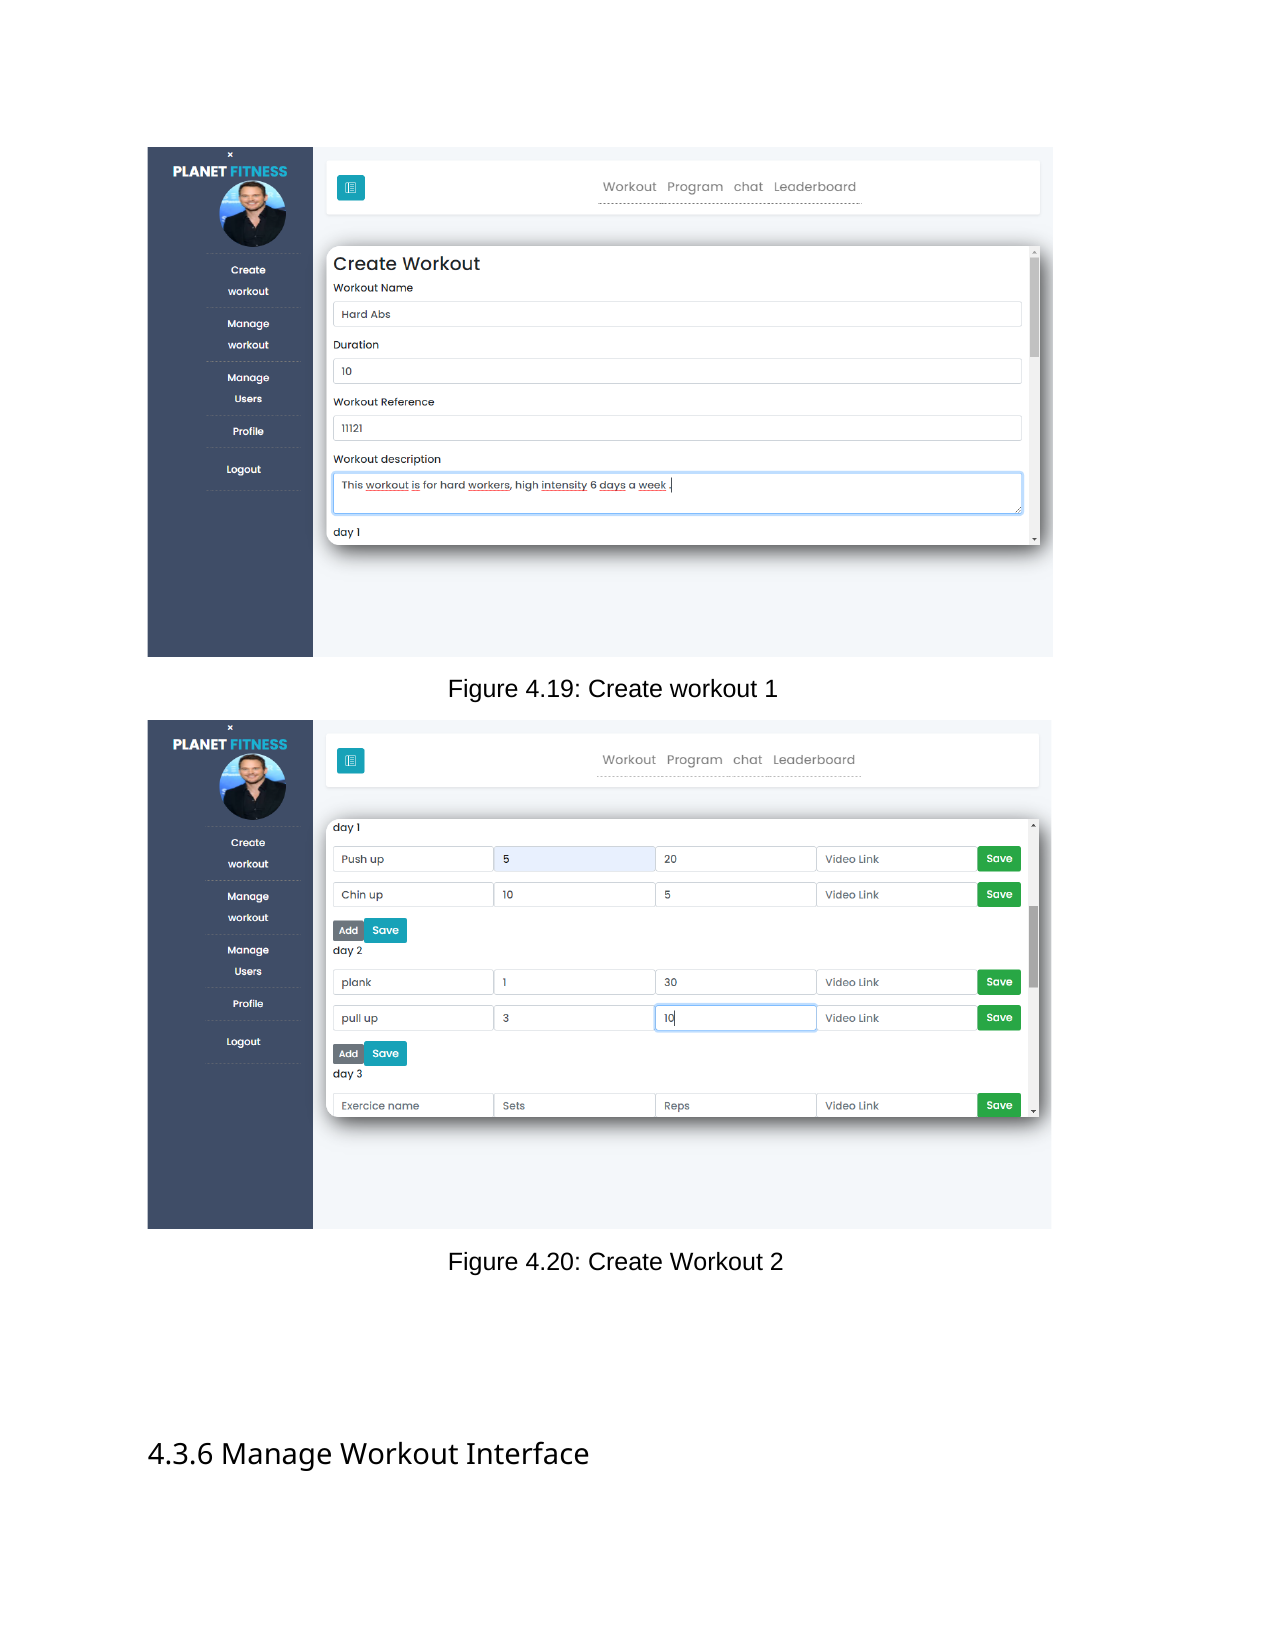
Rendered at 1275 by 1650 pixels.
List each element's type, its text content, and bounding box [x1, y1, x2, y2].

text Figure 4.19: Create workout 1 [148, 674, 1127, 703]
text Figure 4.20: Create Workout 2 [148, 1247, 1127, 1275]
text 4.3.6 Manage Workout Interface [148, 1433, 1127, 1473]
